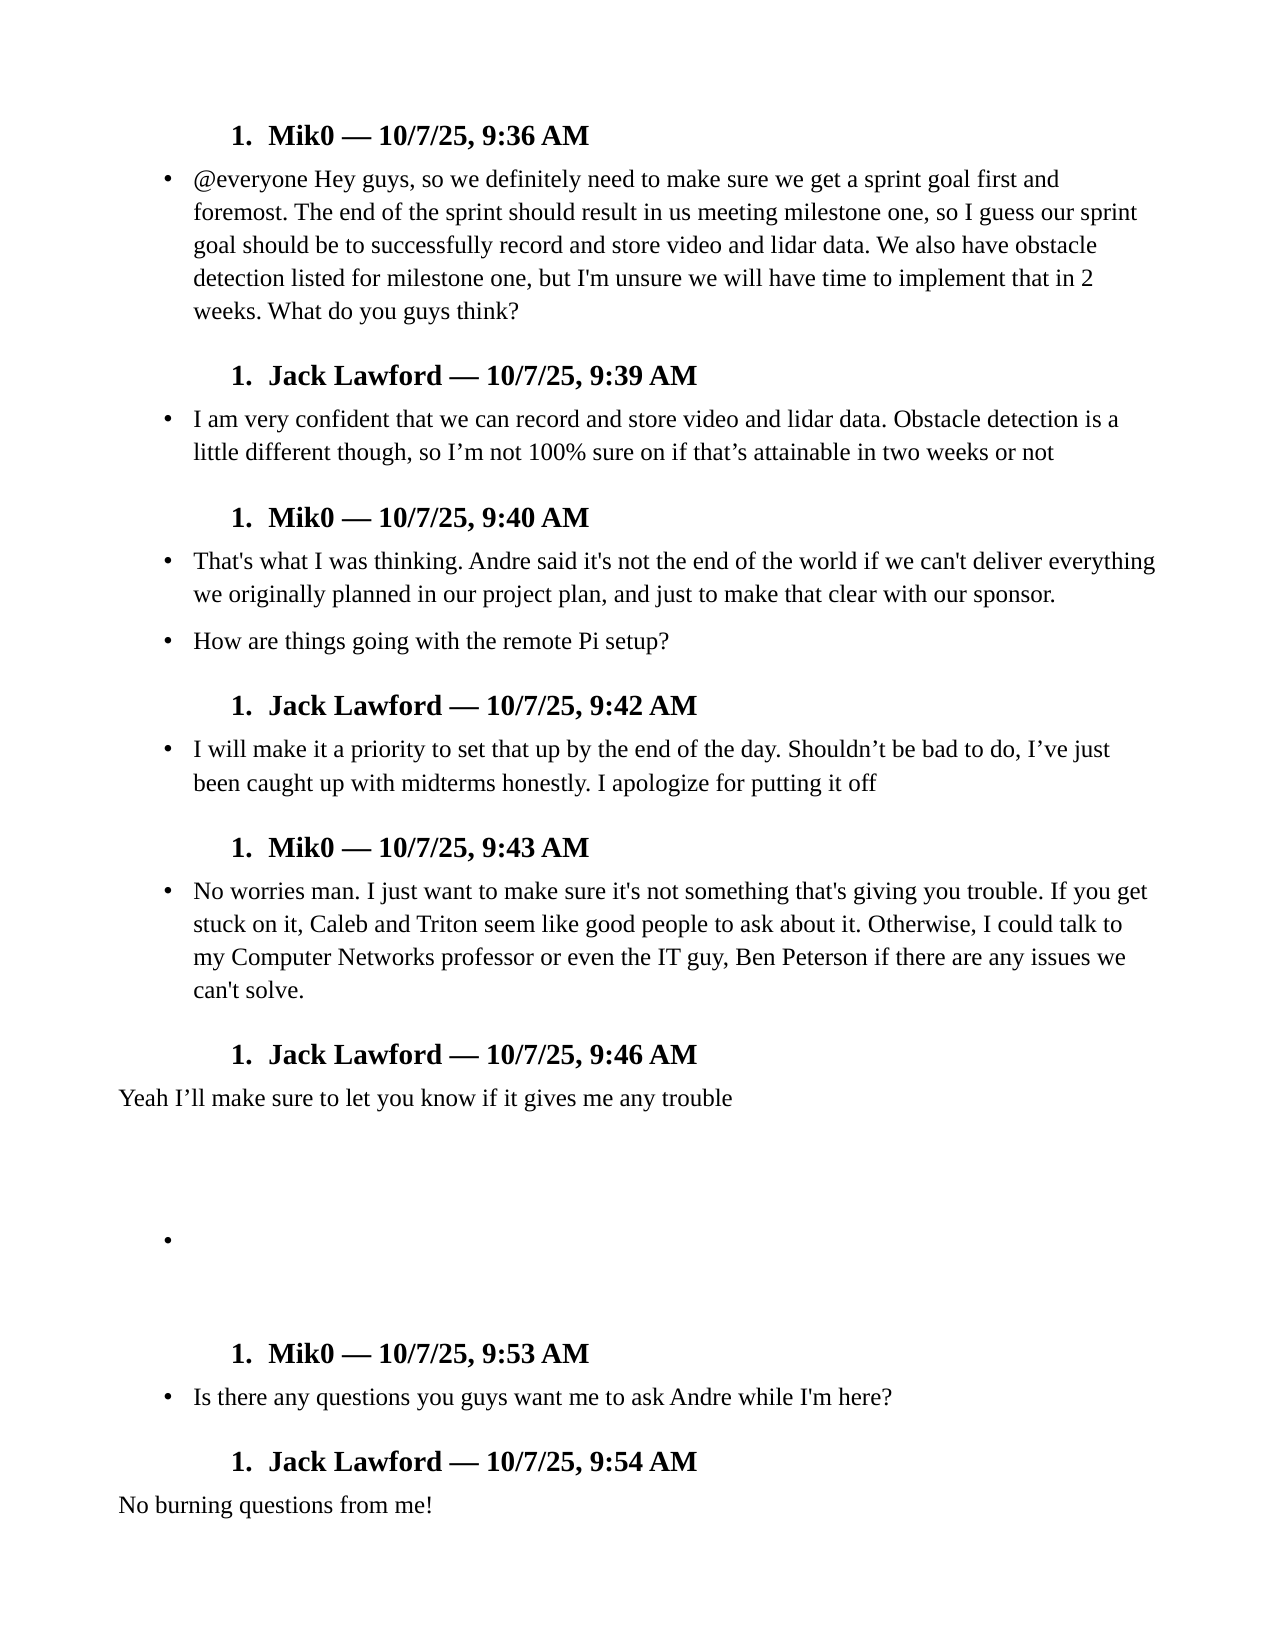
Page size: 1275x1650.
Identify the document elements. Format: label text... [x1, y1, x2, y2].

text No burning questions from me! [118, 1490, 1157, 1519]
subtitle Jack Lawford — 10/7/25, 9:46 AM [231, 1037, 1157, 1071]
list I am very confident that we can record and store video and lidar data. Obstacle detection is a little different though, so I’m not 100% sure on if that’s attainable in two weeks or not [164, 404, 1157, 466]
subtitle Mik0 — 10/7/25, 9:40 AM [231, 500, 1157, 533]
list How are things going with the remote Pi setup? [164, 626, 1157, 655]
list That's what I was thinking. Andre said it's not the end of the world if we can't deliver everything we originally planned in our project plan, and just to make that clear with our sponsor. [164, 546, 1157, 607]
subtitle Jack Lawford — 10/7/25, 9:39 AM [231, 358, 1157, 392]
subtitle Jack Lawford — 10/7/25, 9:42 AM [231, 688, 1157, 722]
list @everyone Hey guys, so we definitely need to make sure we get a sprint goal first and foremost. The end of the sprint should result in us meeting milestone one, so I guess our sprint goal should be to successfully record and store video and lidar data. We also have obstacle detection listed for milestone one, but I'm unsure we will have time to implement that in 2 weeks. What do you guys think? [164, 164, 1157, 325]
list Is there any questions you guys want me to ask Andre while I'm here? [164, 1382, 1157, 1411]
subtitle Jack Lawford — 10/7/25, 9:54 AM [231, 1444, 1157, 1477]
text Yeah I’ll make sure to let you know if it gives me any trouble [118, 1083, 1157, 1112]
list I will make it a priority to set that up by the end of the day. Shouldn’t be bad to do, I’ve just been caught up with midterms honestly. I apologize for putting it off [164, 734, 1157, 796]
subtitle Mik0 — 10/7/25, 9:43 AM [231, 830, 1157, 863]
subtitle Mik0 — 10/7/25, 9:36 AM [231, 118, 1157, 152]
subtitle Mik0 — 10/7/25, 9:53 AM [231, 1336, 1157, 1369]
list No worries man. I just want to make sure it's not something that's giving you trouble. If you get stuck on it, Caleb and Triton seem like good people to ask about it. Otherwise, I could talk to my Computer Networks professor or even the IT guy, Ben Peterson if there are any issues we can't solve. [164, 876, 1157, 1004]
